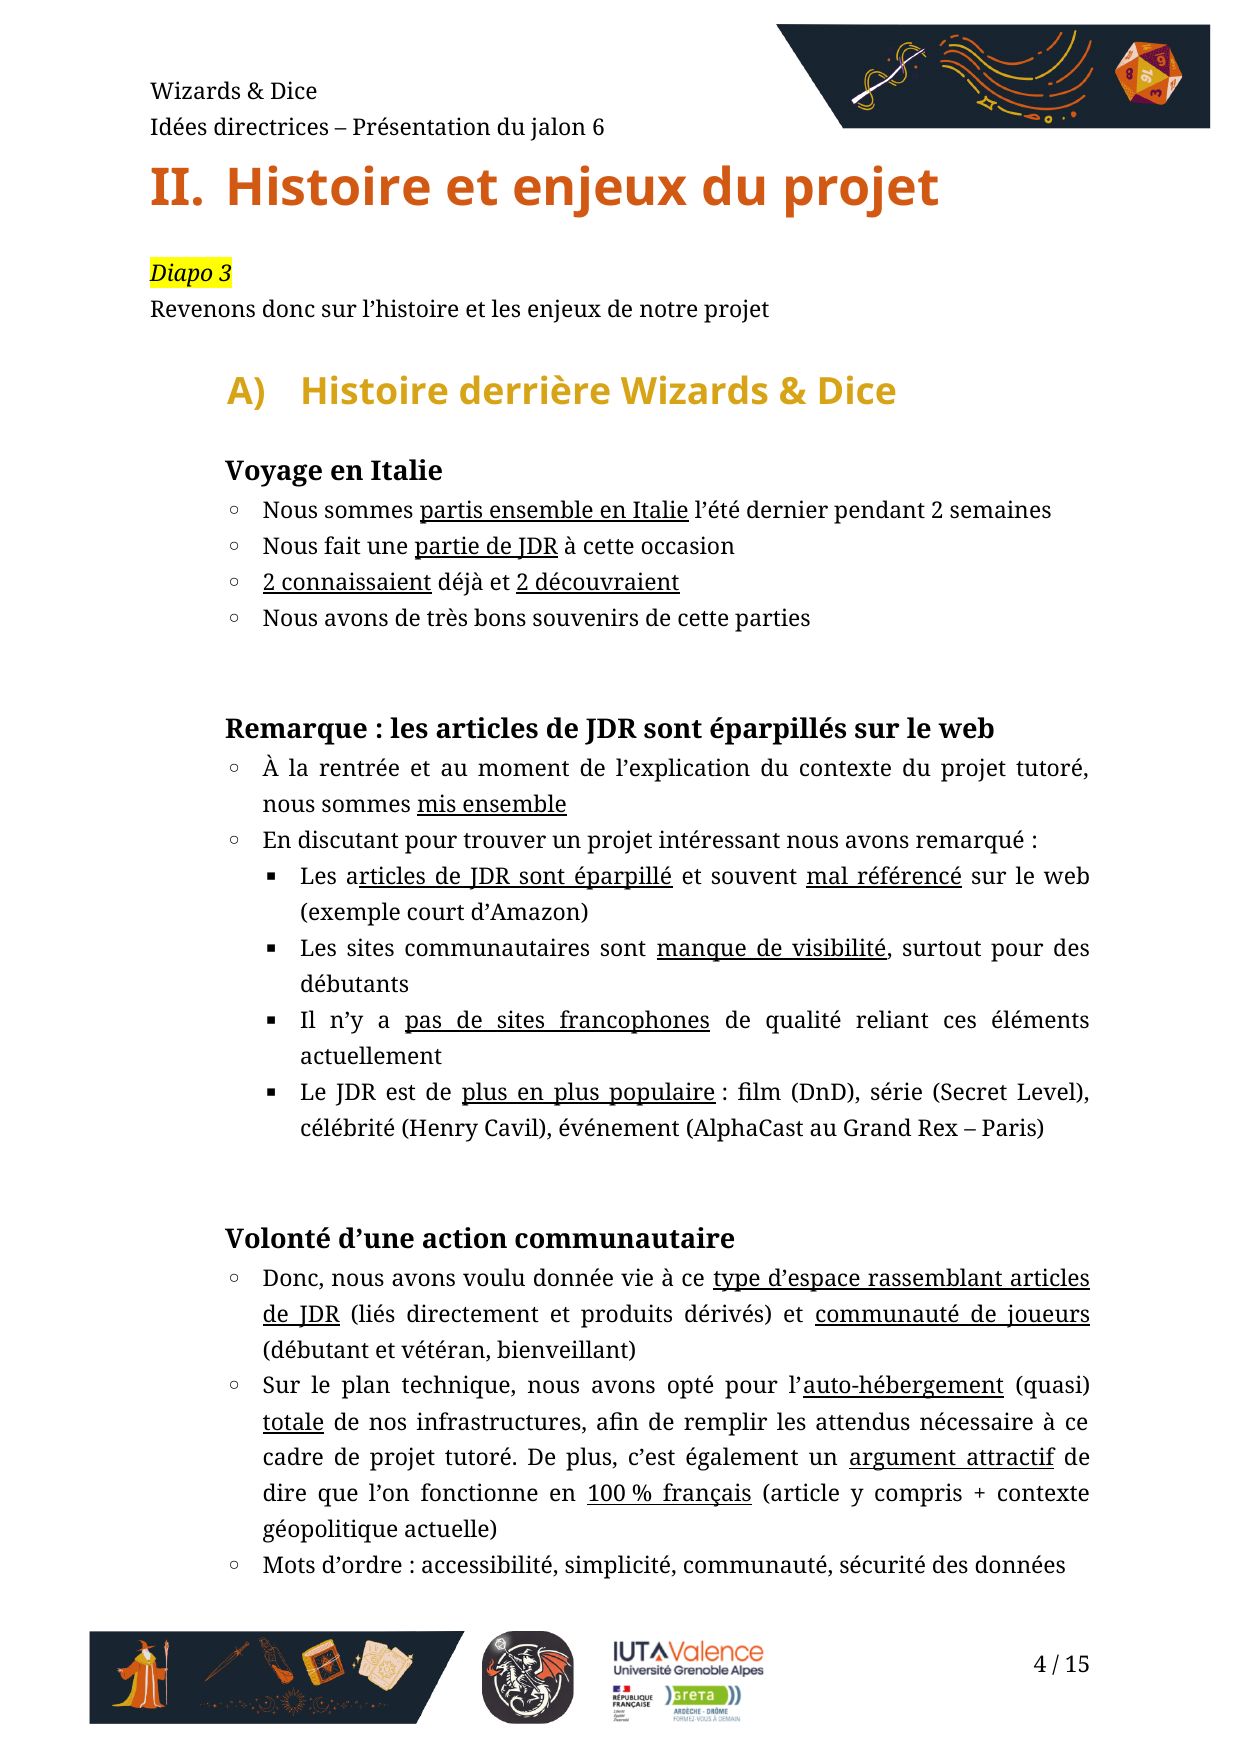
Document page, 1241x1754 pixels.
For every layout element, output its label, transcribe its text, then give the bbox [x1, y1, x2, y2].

list Nous avons de très bons souvenirs de cette parties [225, 602, 1090, 633]
list En discutant pour trouver un projet intéressant nous avons remarqué : [225, 824, 1090, 855]
picture [771, 21, 1218, 131]
picture [81, 1620, 788, 1733]
list Voyage en Italie [187, 452, 1090, 488]
subtitle Histoire derrière Wizards & Dice [227, 365, 1090, 416]
list Remarque : les articles de JDR sont éparpillés sur le web [187, 710, 1090, 747]
list Mots d’ordre : accessibilité, simplicité, communauté, sécurité des données [225, 1549, 1090, 1580]
list Les sites communautaires sont manque de visibilité, surtout pour des débutants [262, 932, 1090, 999]
subtitle Histoire et enjeux du projet [150, 150, 1090, 221]
list Volonté d’une action communautaire [187, 1219, 1090, 1256]
list Il n’y a pas de sites francophones de qualité reliant ces éléments actuellement [262, 1004, 1090, 1071]
list Donc, nous avons voulu donnée vie à ce type d’espace rassemblant articles de JDR (liés directement et produits dérivés) et communauté de joueurs (débutant et vétéran, bienveillant) [225, 1262, 1090, 1365]
list Sur le plan technique, nous avons opté pour l’auto-hébergement (quasi) totale de nos infrastructures, afin de remplir les attendus nécessaire à ce cadre de projet tutoré. De plus, c’est également un argument attractif de dire que l’on fonctionne en 100 % français (article y compris + contexte géopolitique actuelle) [225, 1369, 1090, 1544]
list 2 connaissaient déjà et 2 découvraient [225, 566, 1090, 597]
text Diapo 3 [150, 257, 1090, 288]
list Nous sommes partis ensemble en Italie l’été dernier pendant 2 semaines [225, 494, 1090, 525]
text Revenons donc sur l’histoire et les enjeux de notre projet [150, 293, 1090, 324]
list Le JDR est de plus en plus populaire : film (DnD), série (Secret Level), célébrité (Henry Cavil), événement (AlphaCast au Grand Rex – Paris) [262, 1076, 1090, 1143]
list Les articles de JDR sont éparpillé et souvent mal référencé sur le web (exemple court d’Amazon) [262, 860, 1090, 927]
list À la rentrée et au moment de l’explication du contexte du projet tutoré, nous sommes mis ensemble [225, 752, 1090, 819]
list Nous fait une partie de JDR à cette occasion [225, 530, 1090, 561]
